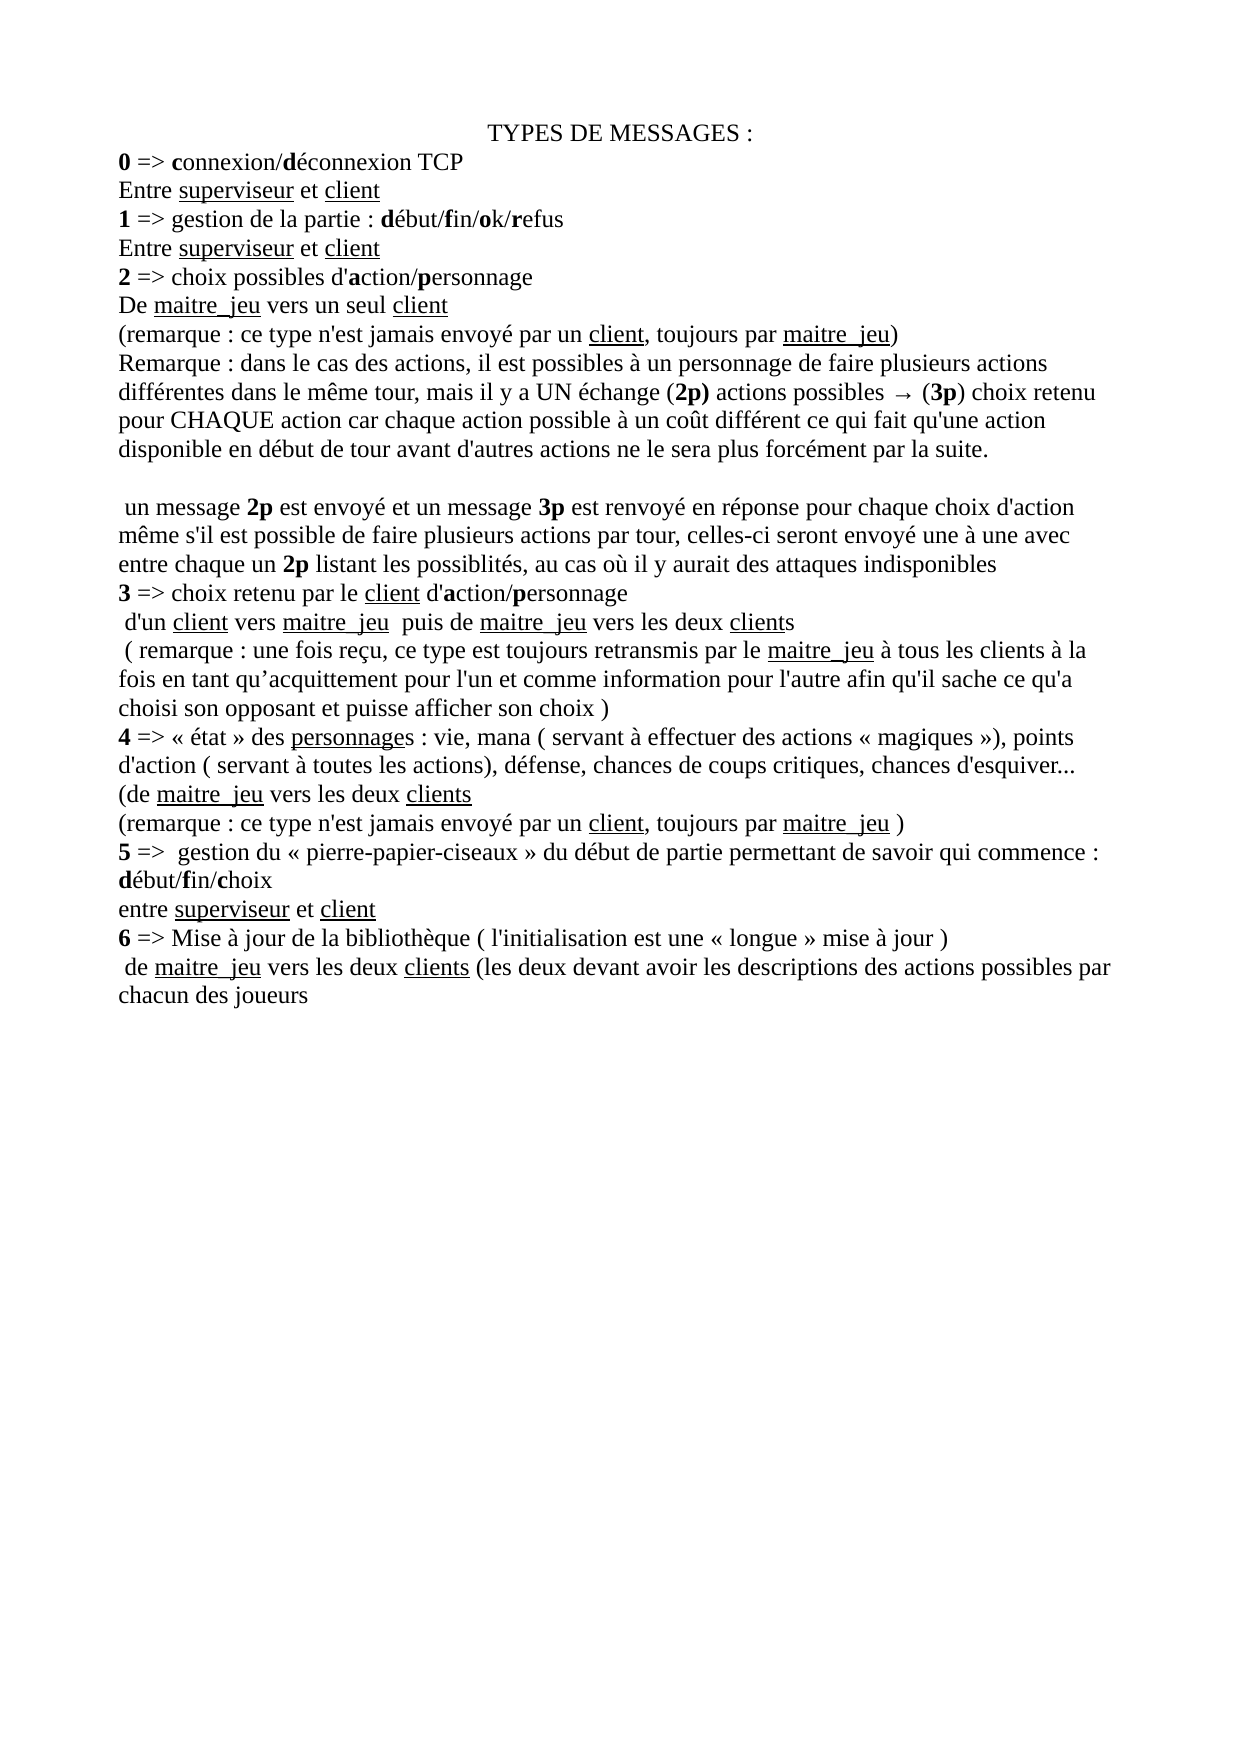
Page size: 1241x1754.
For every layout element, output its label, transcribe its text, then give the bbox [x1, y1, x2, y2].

text 5 => gestion du « pierre-papier-ciseaux » du début de partie permettant de savoir qui commence : début/fin/choix [118, 837, 1122, 894]
text 3 => choix retenu par le client d'action/personnage [118, 578, 1122, 607]
text entre superviseur et client [118, 894, 1122, 923]
text ( remarque : une fois reçu, ce type est toujours retransmis par le maitre_jeu à tous les clients à la fois en tant qu’acquittement pour l'un et comme information pour l'autre afin qu'il sache ce qu'a choisi son opposant et puisse afficher son choix ) [118, 636, 1122, 722]
text 0 => connexion/déconnexion TCP [118, 147, 1122, 176]
text 1 => gestion de la partie : début/fin/ok/refus [118, 204, 1122, 233]
text 4 => « état » des personnages : vie, mana ( servant à effectuer des actions « magiques »), points d'action ( servant à toutes les actions), défense, chances de coups critiques, chances d'esquiver... [118, 722, 1122, 779]
text Entre superviseur et client [118, 233, 1122, 262]
text (remarque : ce type n'est jamais envoyé par un client, toujours par maitre_jeu) [118, 319, 1122, 348]
text De maitre_jeu vers un seul client [118, 291, 1122, 319]
text 2 => choix possibles d'action/personnage [118, 262, 1122, 291]
text de maitre_jeu vers les deux clients (les deux devant avoir les descriptions des actions possibles par chacun des joueurs [118, 952, 1122, 1009]
text (remarque : ce type n'est jamais envoyé par un client, toujours par maitre_jeu ) [118, 808, 1122, 837]
text Entre superviseur et client [118, 176, 1122, 204]
text un message 2p est envoyé et un message 3p est renvoyé en réponse pour chaque choix d'action même s'il est possible de faire plusieurs actions par tour, celles-ci seront envoyé une à une avec entre chaque un 2p listant les possiblités, au cas où il y aurait des attaques indisponibles [118, 492, 1122, 578]
text (de maitre_jeu vers les deux clients [118, 779, 1122, 808]
text 6 => Mise à jour de la bibliothèque ( l'initialisation est une « longue » mise à jour ) [118, 923, 1122, 952]
text Remarque : dans le cas des actions, il est possibles à un personnage de faire plusieurs actions différentes dans le même tour, mais il y a UN échange (2p) actions possibles → (3p) choix retenu pour CHAQUE action car chaque action possible à un coût différent ce qui fait qu'une action disponible en début de tour avant d'autres actions ne le sera plus forcément par la suite. [118, 348, 1122, 463]
text TYPES DE MESSAGES : [118, 118, 1122, 147]
text d'un client vers maitre_jeu puis de maitre_jeu vers les deux clients [118, 607, 1122, 636]
